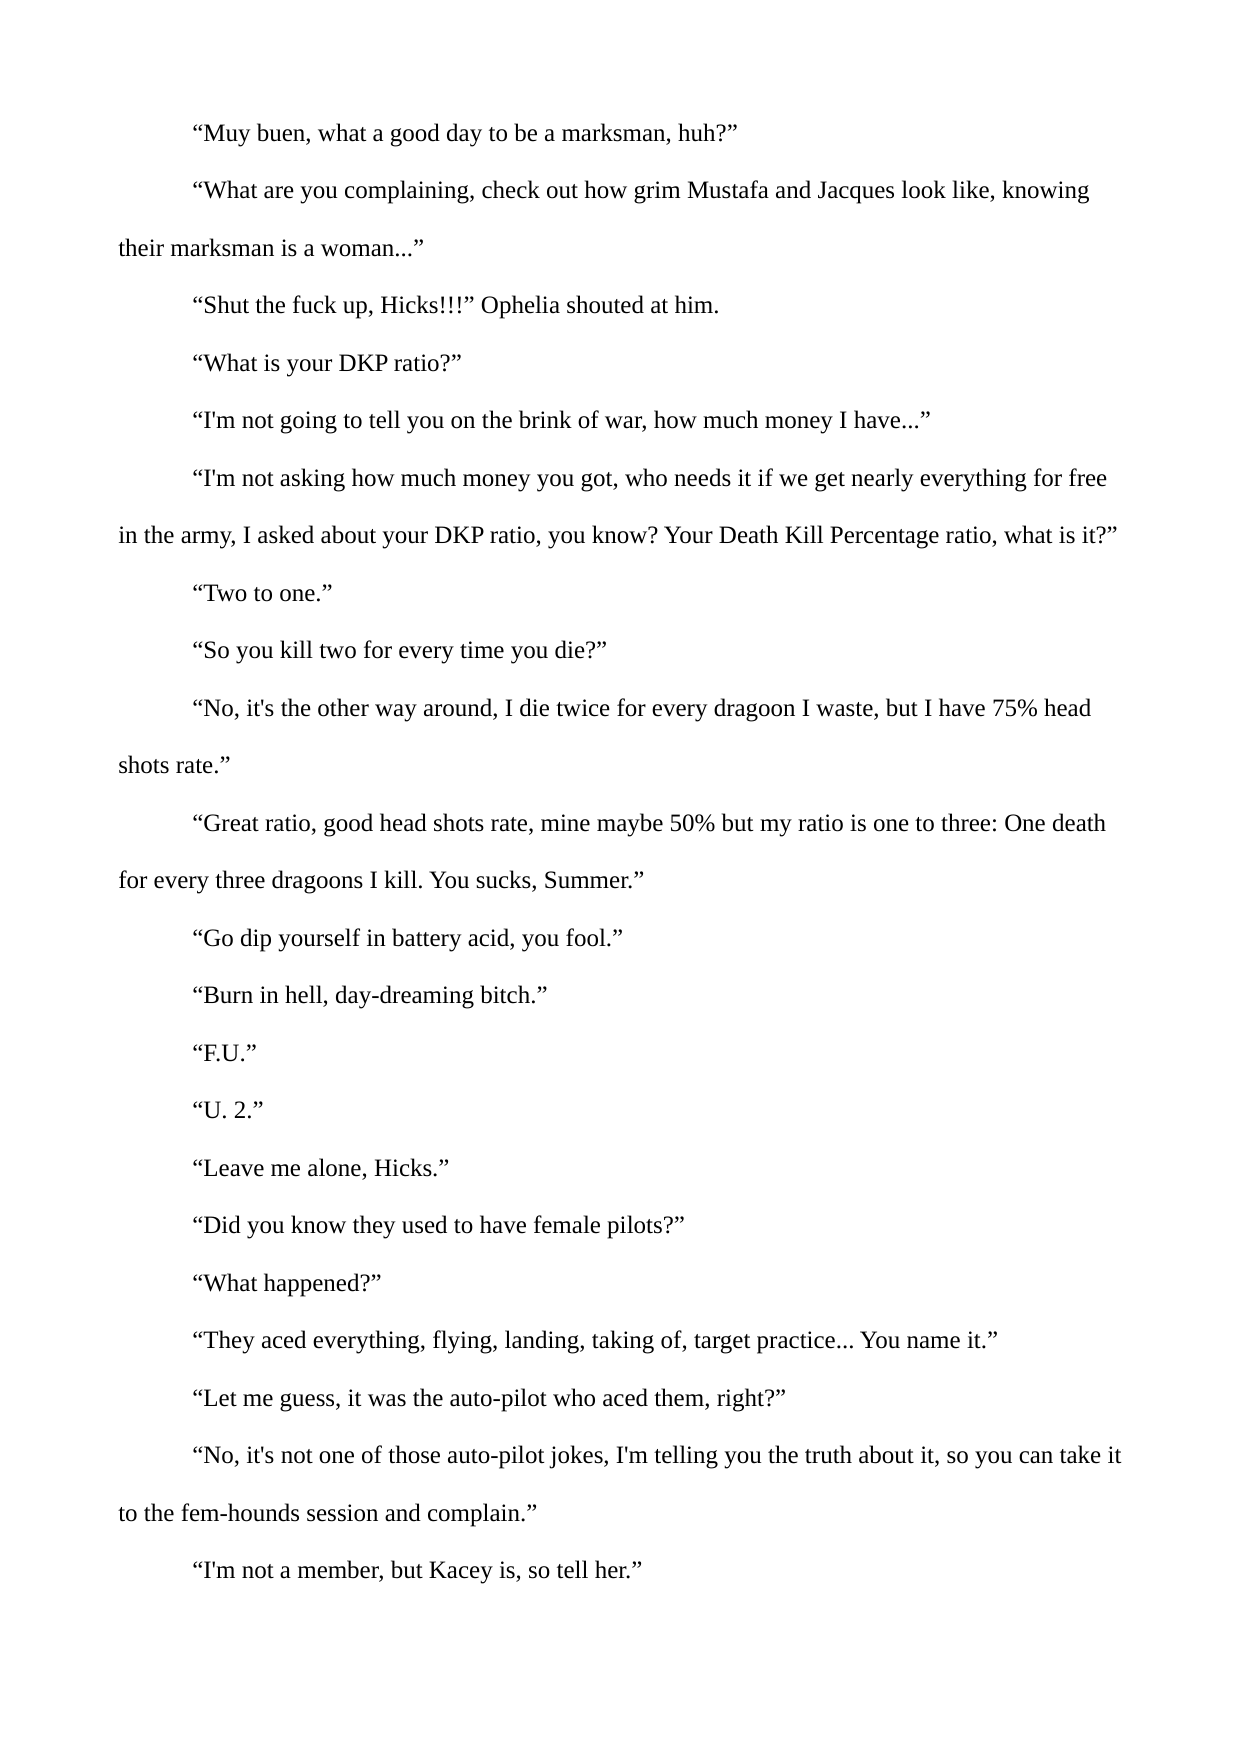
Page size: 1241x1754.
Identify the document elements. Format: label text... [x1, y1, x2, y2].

text “What is your DKP ratio?” [118, 348, 1122, 377]
text “I'm not going to tell you on the brink of war, how much money I have...” [118, 406, 1122, 434]
text “I'm not a member, but Kacey is, so tell her.” [118, 1556, 1122, 1584]
text “Leave me alone, Hicks.” [118, 1153, 1122, 1182]
text “Two to one.” [118, 578, 1122, 607]
text “What are you complaining, check out how grim Mustafa and Jacques look like, knowing their marksman is a woman...” [118, 176, 1122, 262]
text “Let me guess, it was the auto-pilot who aced them, right?” [118, 1383, 1122, 1412]
text “No, it's not one of those auto-pilot jokes, I'm telling you the truth about it, so you can take it to the fem-hounds session and complain.” [118, 1441, 1122, 1527]
text “No, it's the other way around, I die twice for every dragoon I waste, but I have 75% head shots rate.” [118, 693, 1122, 779]
text “I'm not asking how much money you got, who needs it if we get nearly everything for free in the army, I asked about your DKP ratio, you know? Your Death Kill Percentage ratio, what is it?” [118, 463, 1122, 549]
text “U. 2.” [118, 1096, 1122, 1124]
text “Muy buen, what a good day to be a marksman, huh?” [118, 118, 1122, 147]
text “Burn in hell, day-dreaming bitch.” [118, 981, 1122, 1009]
text “Go dip yourself in battery acid, you fool.” [118, 923, 1122, 952]
text “Did you know they used to have female pilots?” [118, 1211, 1122, 1239]
text “What happened?” [118, 1268, 1122, 1297]
text “Shut the fuck up, Hicks!!!” Ophelia shouted at him. [118, 291, 1122, 319]
text “So you kill two for every time you die?” [118, 636, 1122, 664]
text “Great ratio, good head shots rate, mine maybe 50% but my ratio is one to three: One death for every three dragoons I kill. You sucks, Summer.” [118, 808, 1122, 894]
text “F.U.” [118, 1038, 1122, 1067]
text “They aced everything, flying, landing, taking of, target practice... You name it.” [118, 1326, 1122, 1354]
